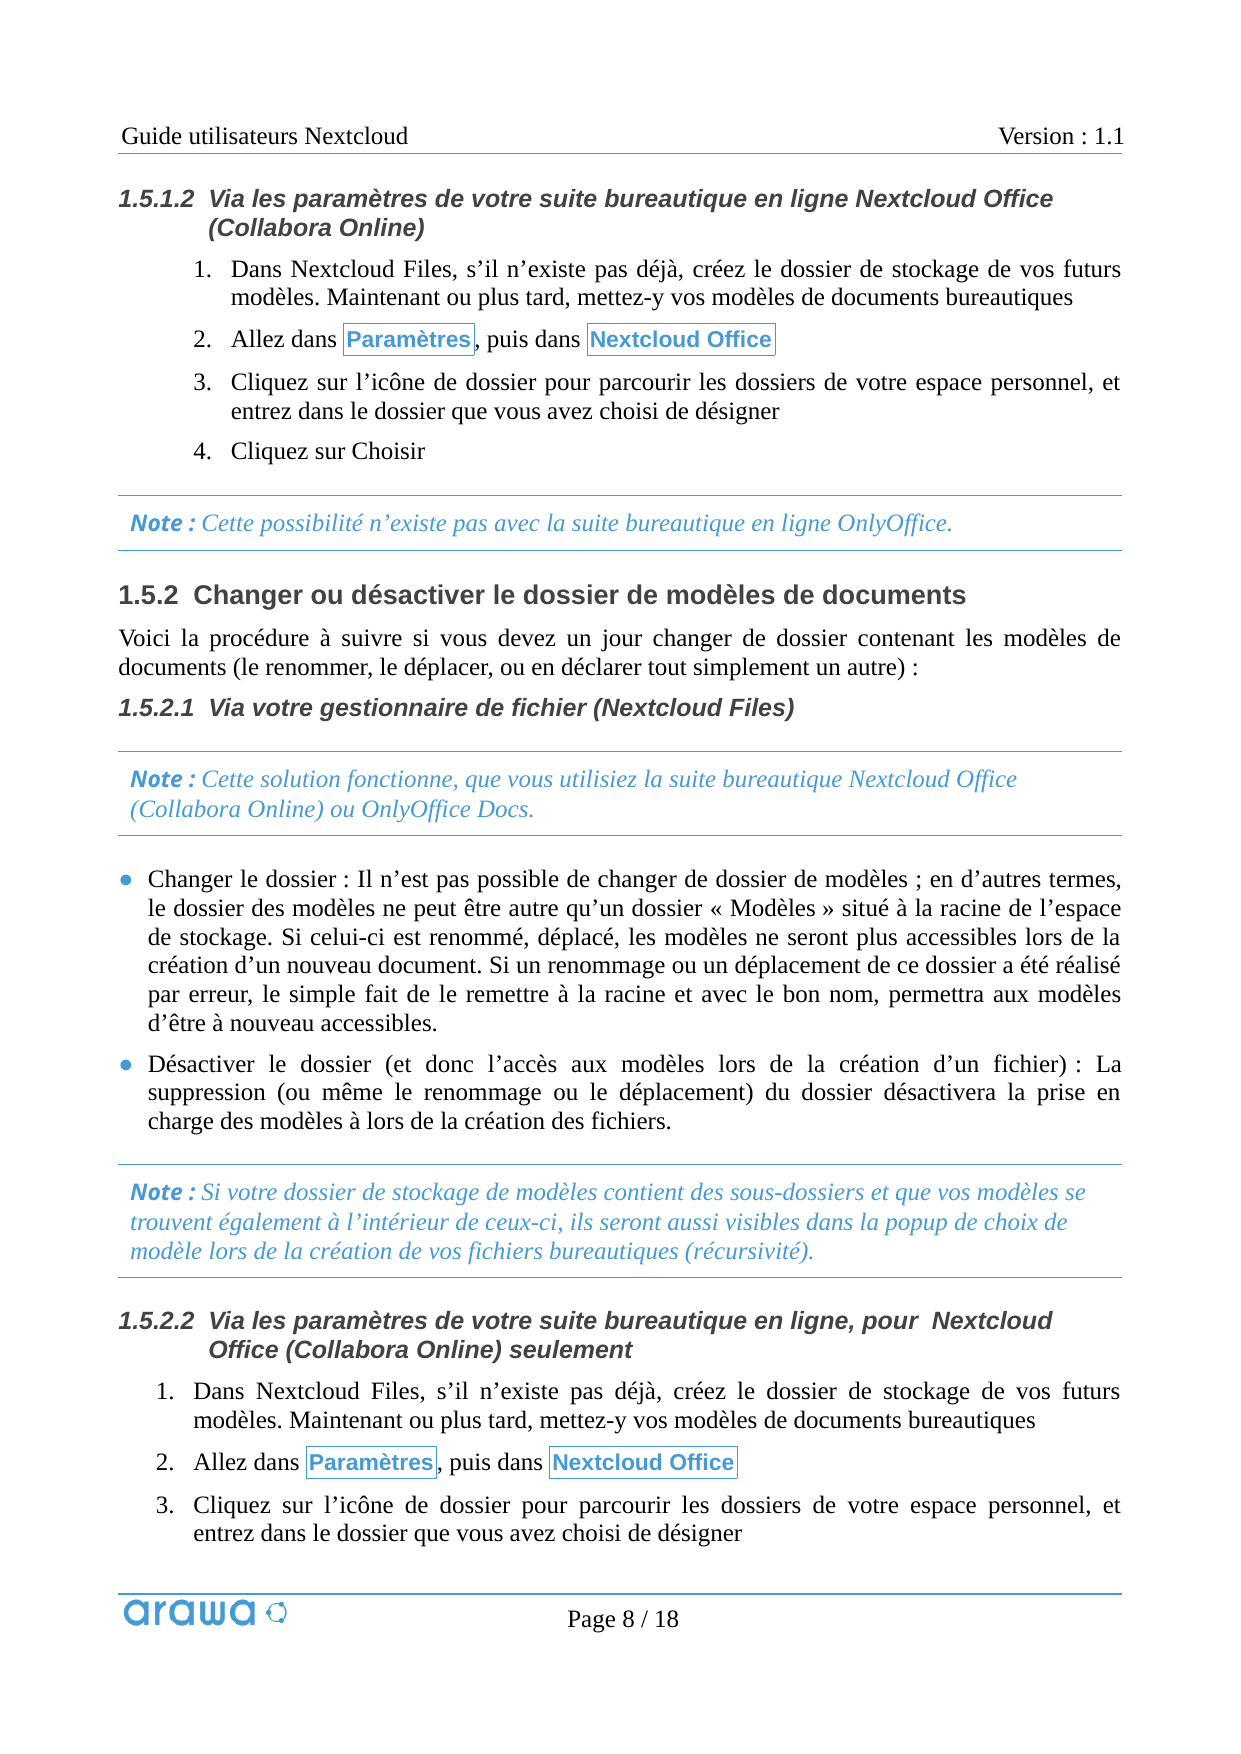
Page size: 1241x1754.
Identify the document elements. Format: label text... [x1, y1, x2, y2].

list Allez dans Paramètres, puis dans Nextcloud Office [550, 1447, 737, 1478]
subtitle Changer ou désactiver le dossier de modèles de documents [118, 579, 1122, 610]
list Changer le dossier : Il n’est pas possible de changer de dossier de modèles ; en d’autres termes, le dossier des modèles ne peut être autre qu’un dossier « Modèles » situé à la racine de l’espace de stockage. Si celui-ci est renommé, déplacé, les modèles ne seront plus accessibles lors de la création d’un nouveau document. Si un renommage ou un déplacement de ce dossier a été réalisé par erreur, le simple fait de le remettre à la racine et avec le bon nom, permettra aux modèles d’être à nouveau accessibles. [118, 864, 1122, 1037]
list Cliquez sur Choisir [193, 436, 1122, 465]
list Cliquez sur l’icône de dossier pour parcourir les dossiers de votre espace personnel, et entrez dans le dossier que vous avez choisi de désigner [193, 367, 1122, 425]
list Allez dans Paramètres, puis dans Nextcloud Office [307, 1447, 436, 1478]
text Note : Cette possibilité n’existe pas avec la suite bureautique en ligne OnlyOffice. [118, 496, 1122, 550]
picture [121, 1597, 290, 1628]
subtitle Via votre gestionnaire de fichier (Nextcloud Files) [118, 693, 1122, 722]
list Dans Nextcloud Files, s’il n’existe pas déjà, créez le dossier de stockage de vos futurs modèles. Maintenant ou plus tard, mettez-y vos modèles de documents bureautiques [193, 254, 1122, 311]
list Allez dans Paramètres, puis dans Nextcloud Office [738, 1446, 1122, 1478]
text Voici la procédure à suivre si vous devez un jour changer de dossier contenant les modèles de documents (le renommer, le déplacer, ou en déclarer tout simplement un autre) : [118, 623, 1122, 680]
text Note : Cette solution fonctionne, que vous utilisiez la suite bureautique Nextcloud Office (Collabora Online) ou OnlyOffice Docs. [118, 752, 1122, 835]
list Allez dans Paramètres, puis dans Nextcloud Office [344, 324, 474, 355]
list Cliquez sur l’icône de dossier pour parcourir les dossiers de votre espace personnel, et entrez dans le dossier que vous avez choisi de désigner [156, 1490, 1122, 1547]
list Allez dans Paramètres, puis dans Nextcloud Office [475, 323, 587, 355]
text Note : Si votre dossier de stockage de modèles contient des sous-dossiers et que vos modèles se trouvent également à l’intérieur de ceux-ci, ils seront aussi visibles dans la popup de choix de modèle lors de la création de vos fichiers bureautiques (récursivité). [118, 1165, 1122, 1277]
list Allez dans Paramètres, puis dans Nextcloud Office [588, 324, 775, 355]
list Désactiver le dossier (et donc l’accès aux modèles lors de la création d’un fichier) : La suppression (ou même le renommage ou le déplacement) du dossier désactivera la prise en charge des modèles à lors de la création des fichiers. [118, 1049, 1122, 1135]
list Allez dans Paramètres, puis dans Nextcloud Office [193, 323, 343, 355]
list Dans Nextcloud Files, s’il n’existe pas déjà, créez le dossier de stockage de vos futurs modèles. Maintenant ou plus tard, mettez-y vos modèles de documents bureautiques [156, 1376, 1122, 1434]
subtitle Via les paramètres de votre suite bureautique en ligne, pour Nextcloud Office (Collabora Online) seulement [118, 1306, 1122, 1364]
list Allez dans Paramètres, puis dans Nextcloud Office [156, 1446, 306, 1478]
list Allez dans Paramètres, puis dans Nextcloud Office [776, 323, 1122, 355]
list Allez dans Paramètres, puis dans Nextcloud Office [437, 1446, 549, 1478]
subtitle Via les paramètres de votre suite bureautique en ligne Nextcloud Office (Collabora Online) [118, 184, 1122, 241]
